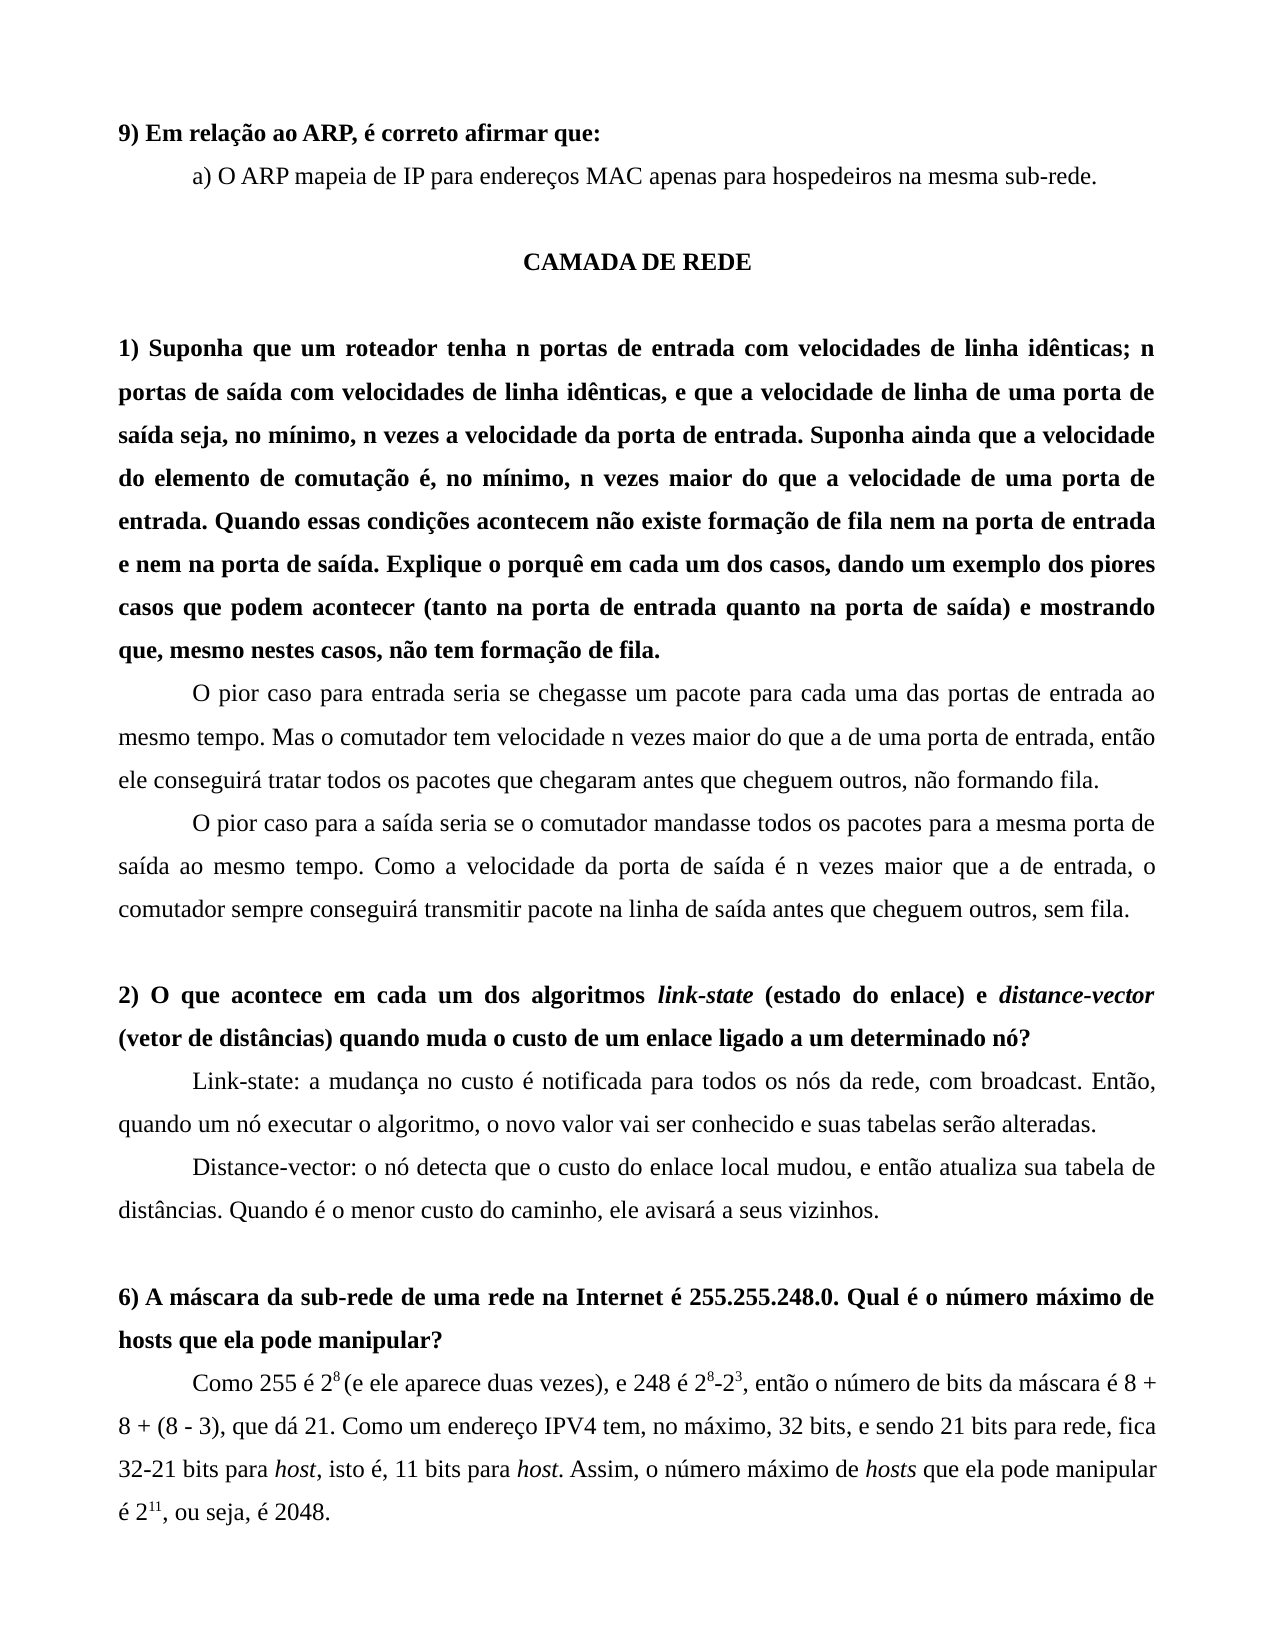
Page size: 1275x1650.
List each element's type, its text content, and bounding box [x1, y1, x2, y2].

text 1) Suponha que um roteador tenha n portas de entrada com velocidades de linha idênticas; n portas de saída com velocidades de linha idênticas, e que a velocidade de linha de uma porta de saída seja, no mínimo, n vezes a velocidade da porta de entrada. Suponha ainda que a velocidade do elemento de comutação é, no mínimo, n vezes maior do que a velocidade de uma porta de entrada. Quando essas condições acontecem não existe formação de fila nem na porta de entrada e nem na porta de saída. Explique o porquê em cada um dos casos, dando um exemplo dos piores casos que podem acontecer (tanto na porta de entrada quanto na porta de saída) e mostrando que, mesmo nestes casos, não tem formação de fila. [118, 333, 1157, 664]
text O pior caso para a saída seria se o comutador mandasse todos os pacotes para a mesma porta de saída ao mesmo tempo. Como a velocidade da porta de saída é n vezes maior que a de entrada, o comutador sempre conseguirá transmitir pacote na linha de saída antes que cheguem outros, sem fila. [118, 808, 1157, 923]
text 6) A máscara da sub-rede de uma rede na Internet é 255.255.248.0. Qual é o número máximo de hosts que ela pode manipular? [118, 1282, 1157, 1354]
text Link-state: a mudança no custo é notificada para todos os nós da rede, com broadcast. Então, quando um nó executar o algoritmo, o novo valor vai ser conhecido e suas tabelas serão alteradas. [118, 1066, 1157, 1138]
text Como 255 é 28 (e ele aparece duas vezes), e 248 é 28-23, então o número de bits da máscara é 8 + 8 + (8 - 3), que dá 21. Como um endereço IPV4 tem, no máximo, 32 bits, e sendo 21 bits para rede, fica 32-21 bits para host, isto é, 11 bits para host. Assim, o número máximo de hosts que ela pode manipular é 211, ou seja, é 2048. [118, 1368, 1157, 1526]
text a) O ARP mapeia de IP para endereços MAC apenas para hospedeiros na mesma sub-rede. [118, 161, 1157, 190]
text 9) Em relação ao ARP, é correto afirmar que: [118, 118, 1157, 147]
text O pior caso para entrada seria se chegasse um pacote para cada uma das portas de entrada ao mesmo tempo. Mas o comutador tem velocidade n vezes maior do que a de uma porta de entrada, então ele conseguirá tratar todos os pacotes que chegaram antes que cheguem outros, não formando fila. [118, 678, 1157, 793]
text Distance-vector: o nó detecta que o custo do enlace local mudou, e então atualiza sua tabela de distâncias. Quando é o menor custo do caminho, ele avisará a seus vizinhos. [118, 1152, 1157, 1224]
text 2) O que acontece em cada um dos algoritmos link-state (estado do enlace) e distance-vector (vetor de distâncias) quando muda o custo de um enlace ligado a um determinado nó? [118, 980, 1157, 1052]
text CAMADA DE REDE [118, 247, 1157, 276]
